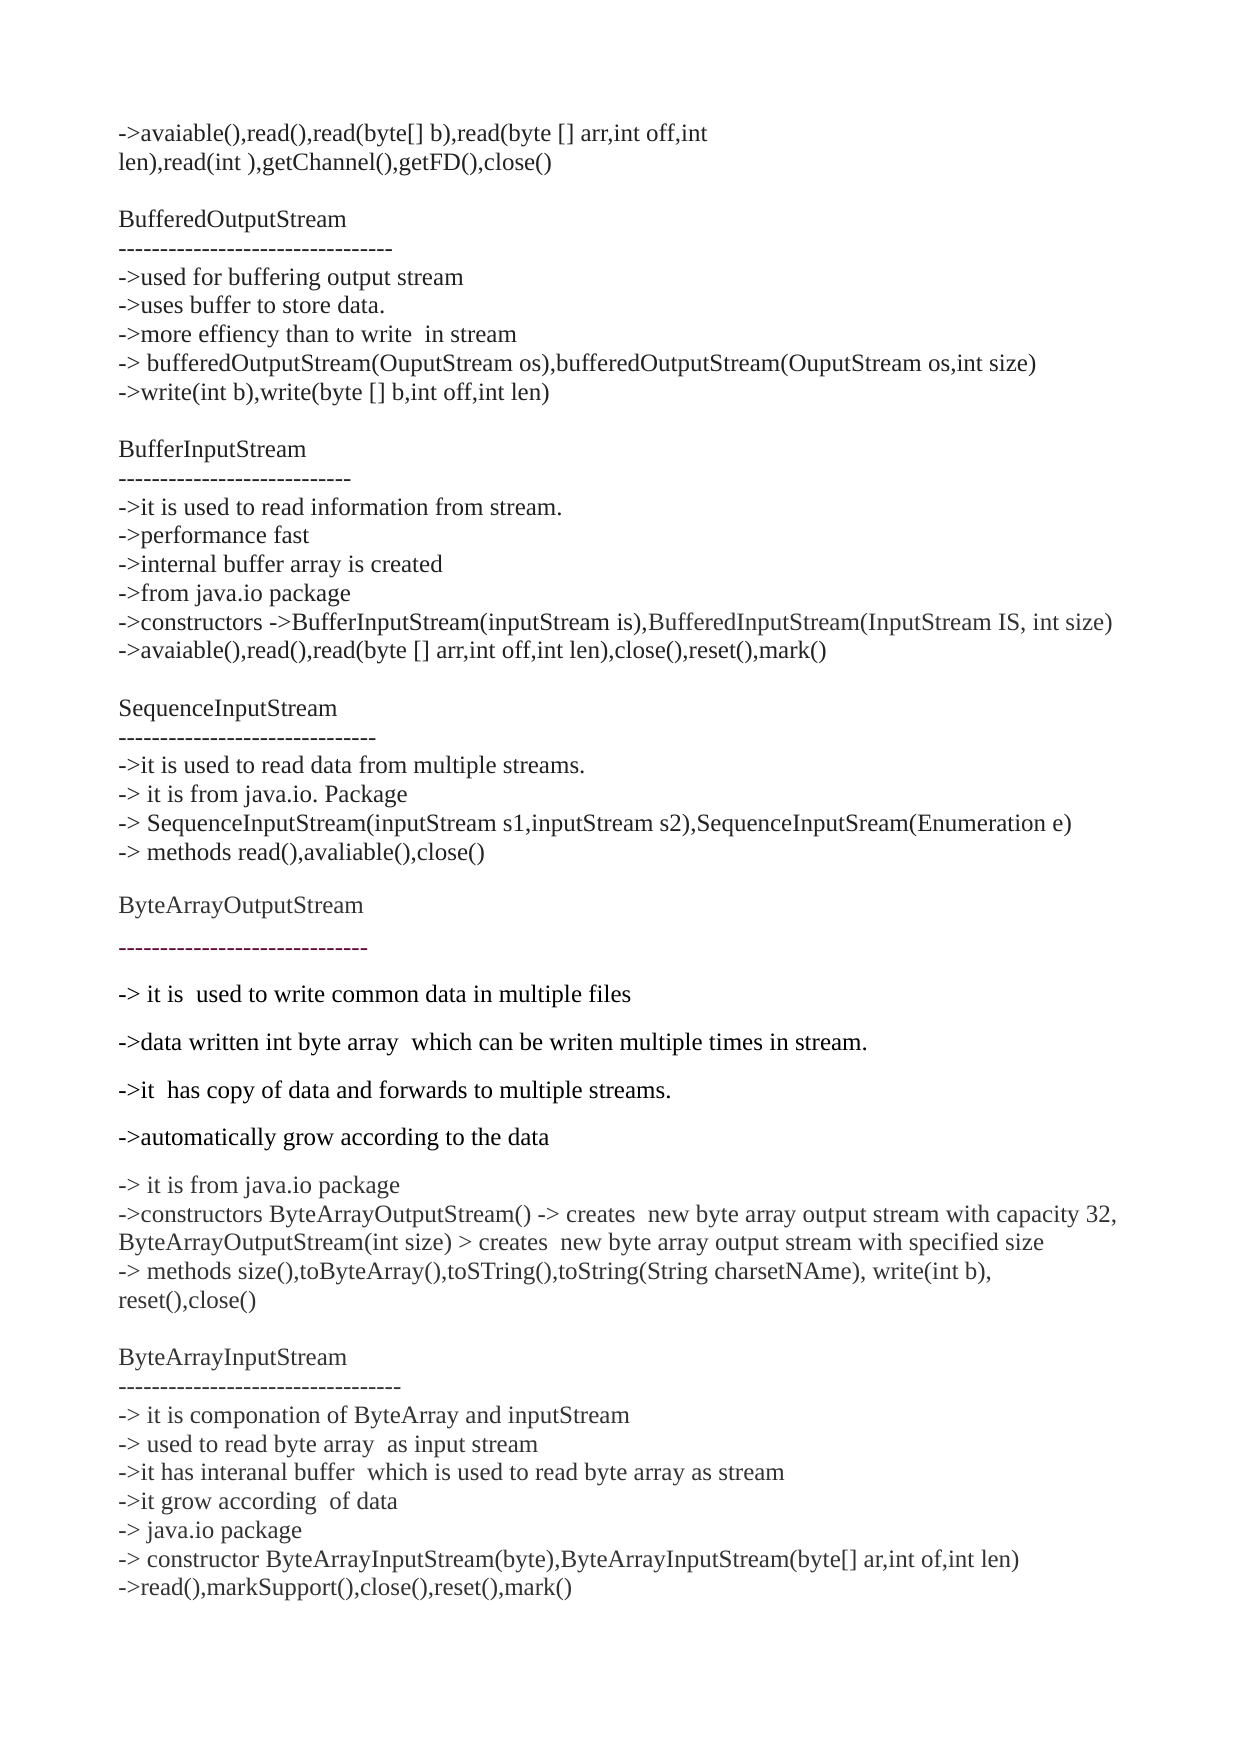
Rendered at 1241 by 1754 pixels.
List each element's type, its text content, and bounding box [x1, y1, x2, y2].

text ->read(),markSupport(),close(),reset(),mark() [118, 1572, 1122, 1601]
text ->avaiable(),read(),read(byte [] arr,int off,int len),close(),reset(),mark() [118, 636, 1122, 664]
text ->more effiency than to write in stream [118, 319, 1122, 348]
text ->uses buffer to store data. [118, 291, 1122, 319]
text SequenceInputStream [118, 693, 1122, 722]
text ->constructors ByteArrayOutputStream() -> creates new byte array output stream with capacity 32, [118, 1199, 1122, 1227]
text -> it is from java.io. Package [118, 779, 1122, 808]
text BufferInputStream [118, 434, 1122, 463]
text ->it has copy of data and forwards to multiple streams. [118, 1075, 1122, 1103]
text ->data written int byte array which can be writen multiple times in stream. [118, 1027, 1122, 1056]
text -> it is from java.io package [118, 1170, 1122, 1199]
text -> methods size(),toByteArray(),toSTring(),toString(String charsetNAme), write(int b), reset(),close() [118, 1256, 1122, 1314]
text --------------------------------- [118, 233, 1122, 262]
text ->internal buffer array is created [118, 549, 1122, 578]
text ->it is used to read information from stream. [118, 492, 1122, 521]
text ByteArrayInputStream [118, 1342, 1122, 1371]
text ByteArrayOutputStream(int size) > creates new byte array output stream with specified size [118, 1227, 1122, 1256]
text ------------------------------ [118, 932, 1122, 961]
text ->it grow according of data [118, 1486, 1122, 1515]
text -> java.io package [118, 1515, 1122, 1544]
text ->write(int b),write(byte [] b,int off,int len) [118, 377, 1122, 406]
text ->automatically grow according to the data [118, 1122, 1122, 1151]
text ->it is used to read data from multiple streams. [118, 751, 1122, 779]
text -> methods read(),avaliable(),close() [118, 837, 1122, 866]
text -> used to read byte array as input stream [118, 1429, 1122, 1457]
text ---------------------------------- [118, 1371, 1122, 1400]
subtitle ByteArrayOutputStream [118, 891, 1122, 919]
text ->avaiable(),read(),read(byte[] b),read(byte [] arr,int off,int len),read(int ),getChannel(),getFD(),close() [118, 118, 1122, 176]
text ->performance fast [118, 521, 1122, 549]
text -> it is componation of ByteArray and inputStream [118, 1400, 1122, 1429]
text -> bufferedOutputStream(OuputStream os),bufferedOutputStream(OuputStream os,int size) [118, 348, 1122, 377]
text -> SequenceInputStream(inputStream s1,inputStream s2),SequenceInputSream(Enumeration e) [118, 808, 1122, 837]
text -> it is used to write common data in multiple files [118, 979, 1122, 1008]
text ---------------------------- [118, 463, 1122, 492]
text ------------------------------- [118, 722, 1122, 751]
text ->it has interanal buffer which is used to read byte array as stream [118, 1457, 1122, 1486]
text ->constructors ->BufferInputStream(inputStream is),BufferedInputStream(InputStream IS, int size) [118, 607, 1122, 636]
text ->from java.io package [118, 578, 1122, 607]
text BufferedOutputStream [118, 204, 1122, 233]
text -> constructor ByteArrayInputStream(byte),ByteArrayInputStream(byte[] ar,int of,int len) [118, 1544, 1122, 1572]
text ->used for buffering output stream [118, 262, 1122, 291]
